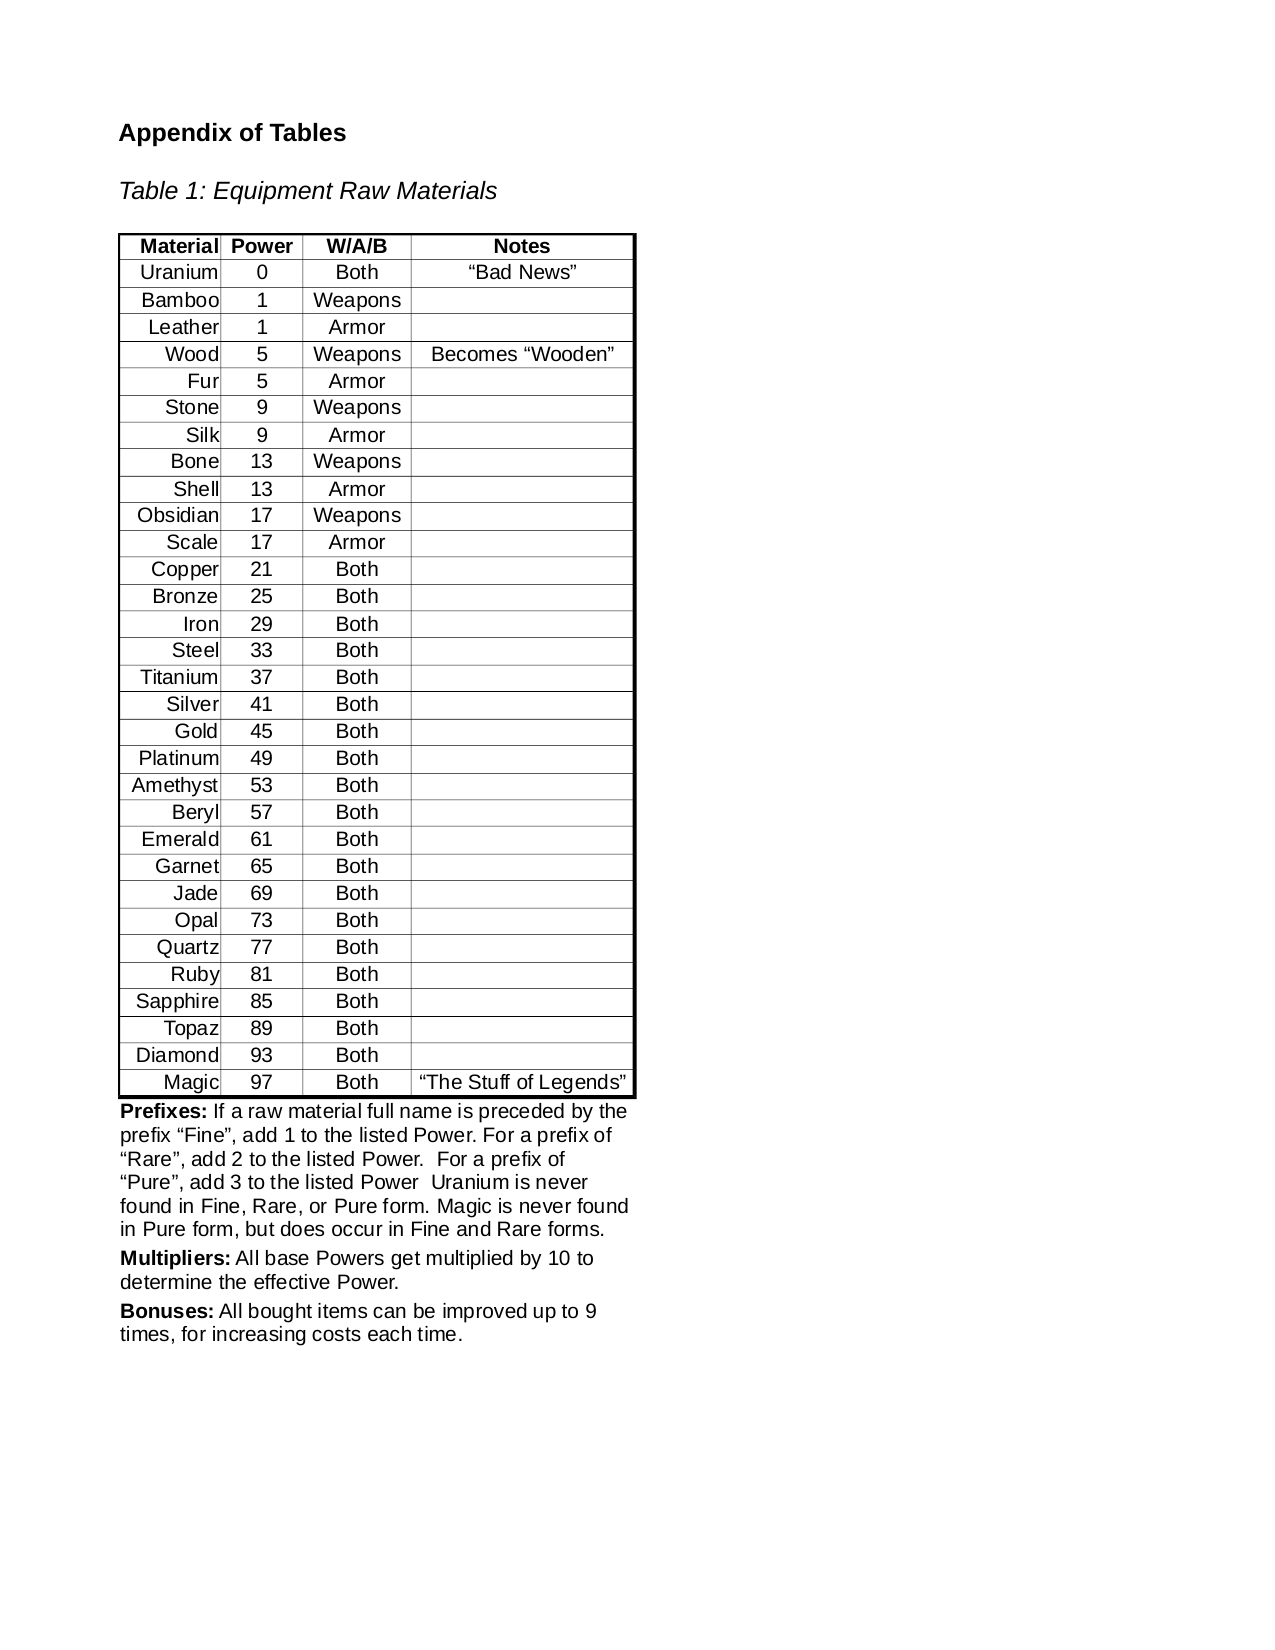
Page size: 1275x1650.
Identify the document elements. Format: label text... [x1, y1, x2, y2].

text Table 1: Equipment Raw Materials [118, 176, 1157, 204]
text Appendix of Tables [118, 118, 1157, 147]
